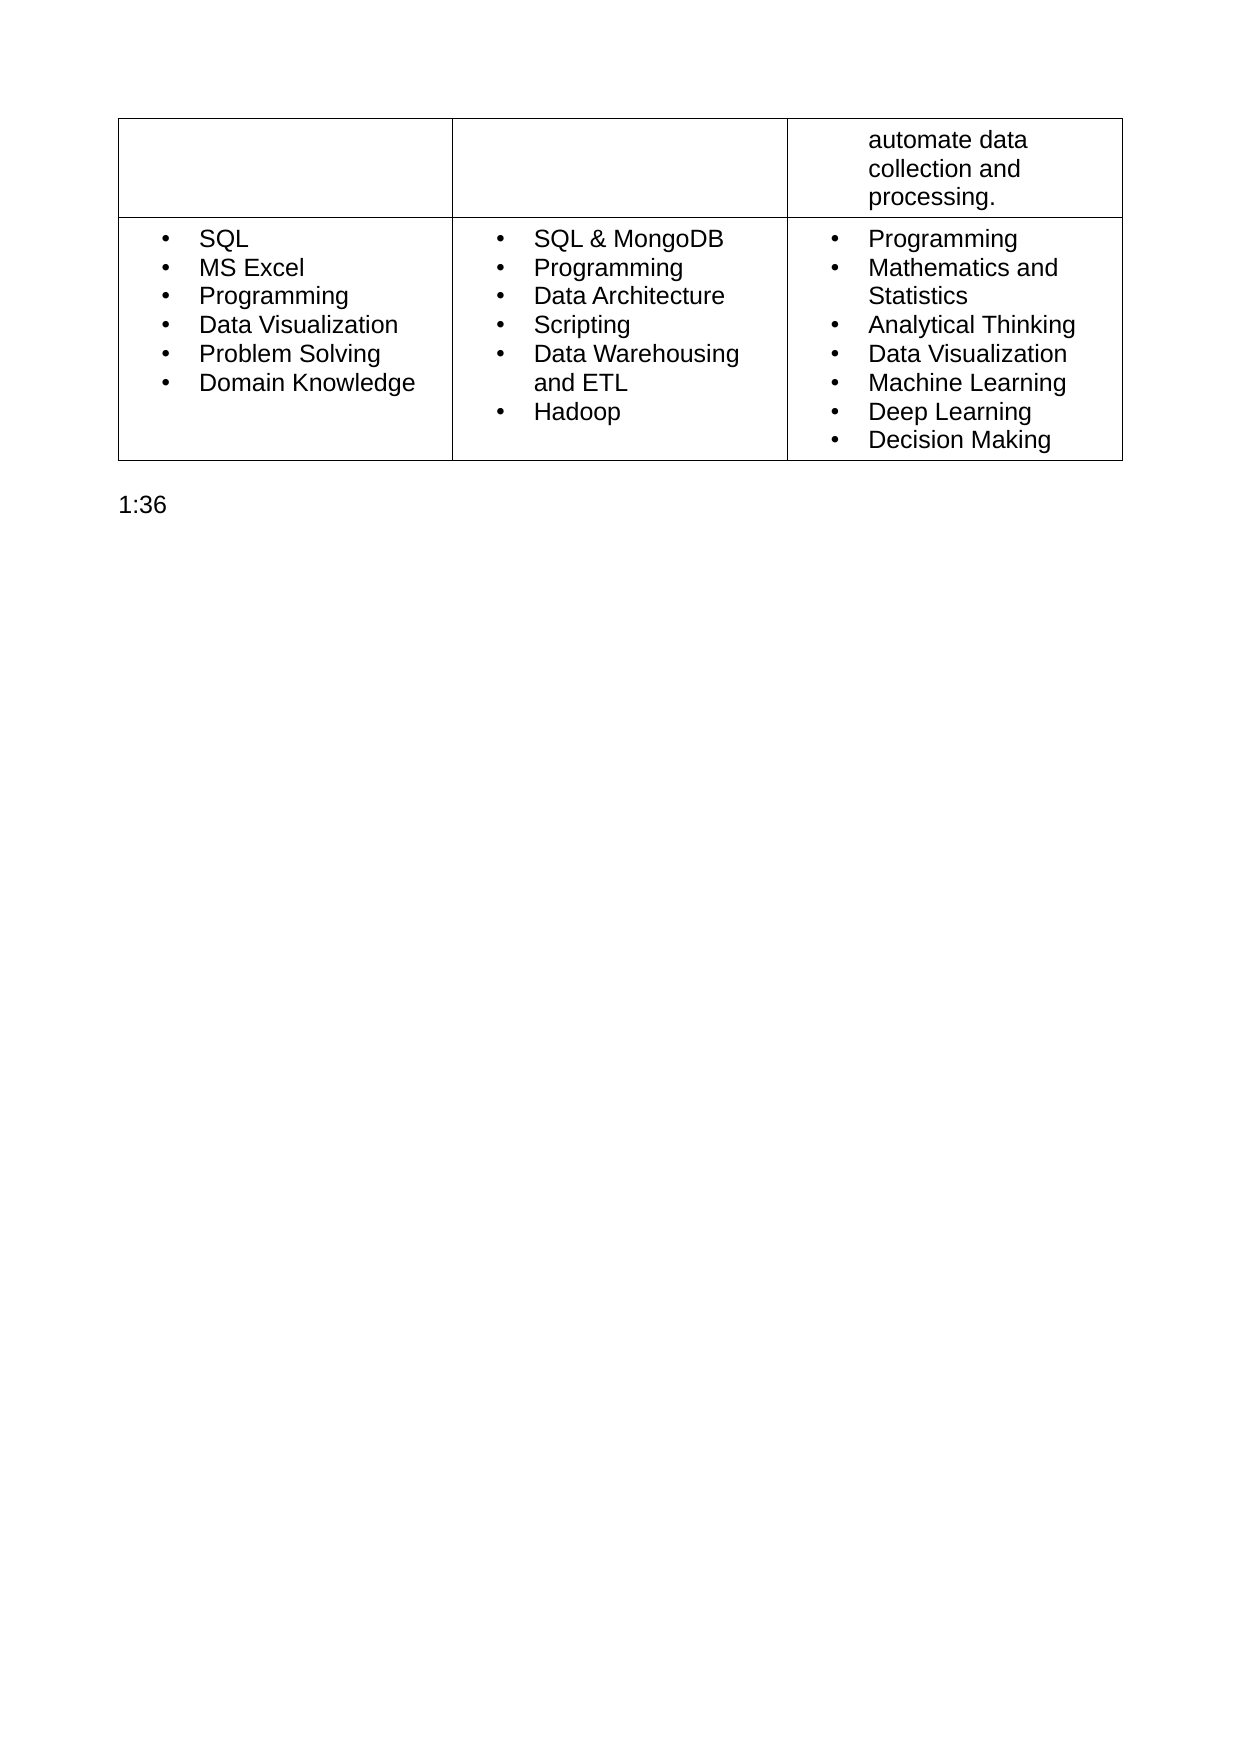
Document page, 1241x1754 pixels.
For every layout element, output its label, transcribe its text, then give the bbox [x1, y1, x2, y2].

text 1:36 [118, 490, 1122, 519]
table_cell Programming Mathematics and Statistics Analytical Thinking Data Visualization Machine Learning Deep Learning Decision Making [788, 218, 1122, 460]
table_cell [453, 119, 787, 217]
table_cell [119, 119, 452, 217]
table_cell SQL MS Excel Programming Data Visualization Problem Solving Domain Knowledge [119, 218, 452, 460]
table_cell SQL & MongoDB Programming Data Architecture Scripting Data Warehousing and ETL Hadoop [453, 218, 787, 460]
table_cell automate data collection and processing. [788, 119, 1122, 217]
